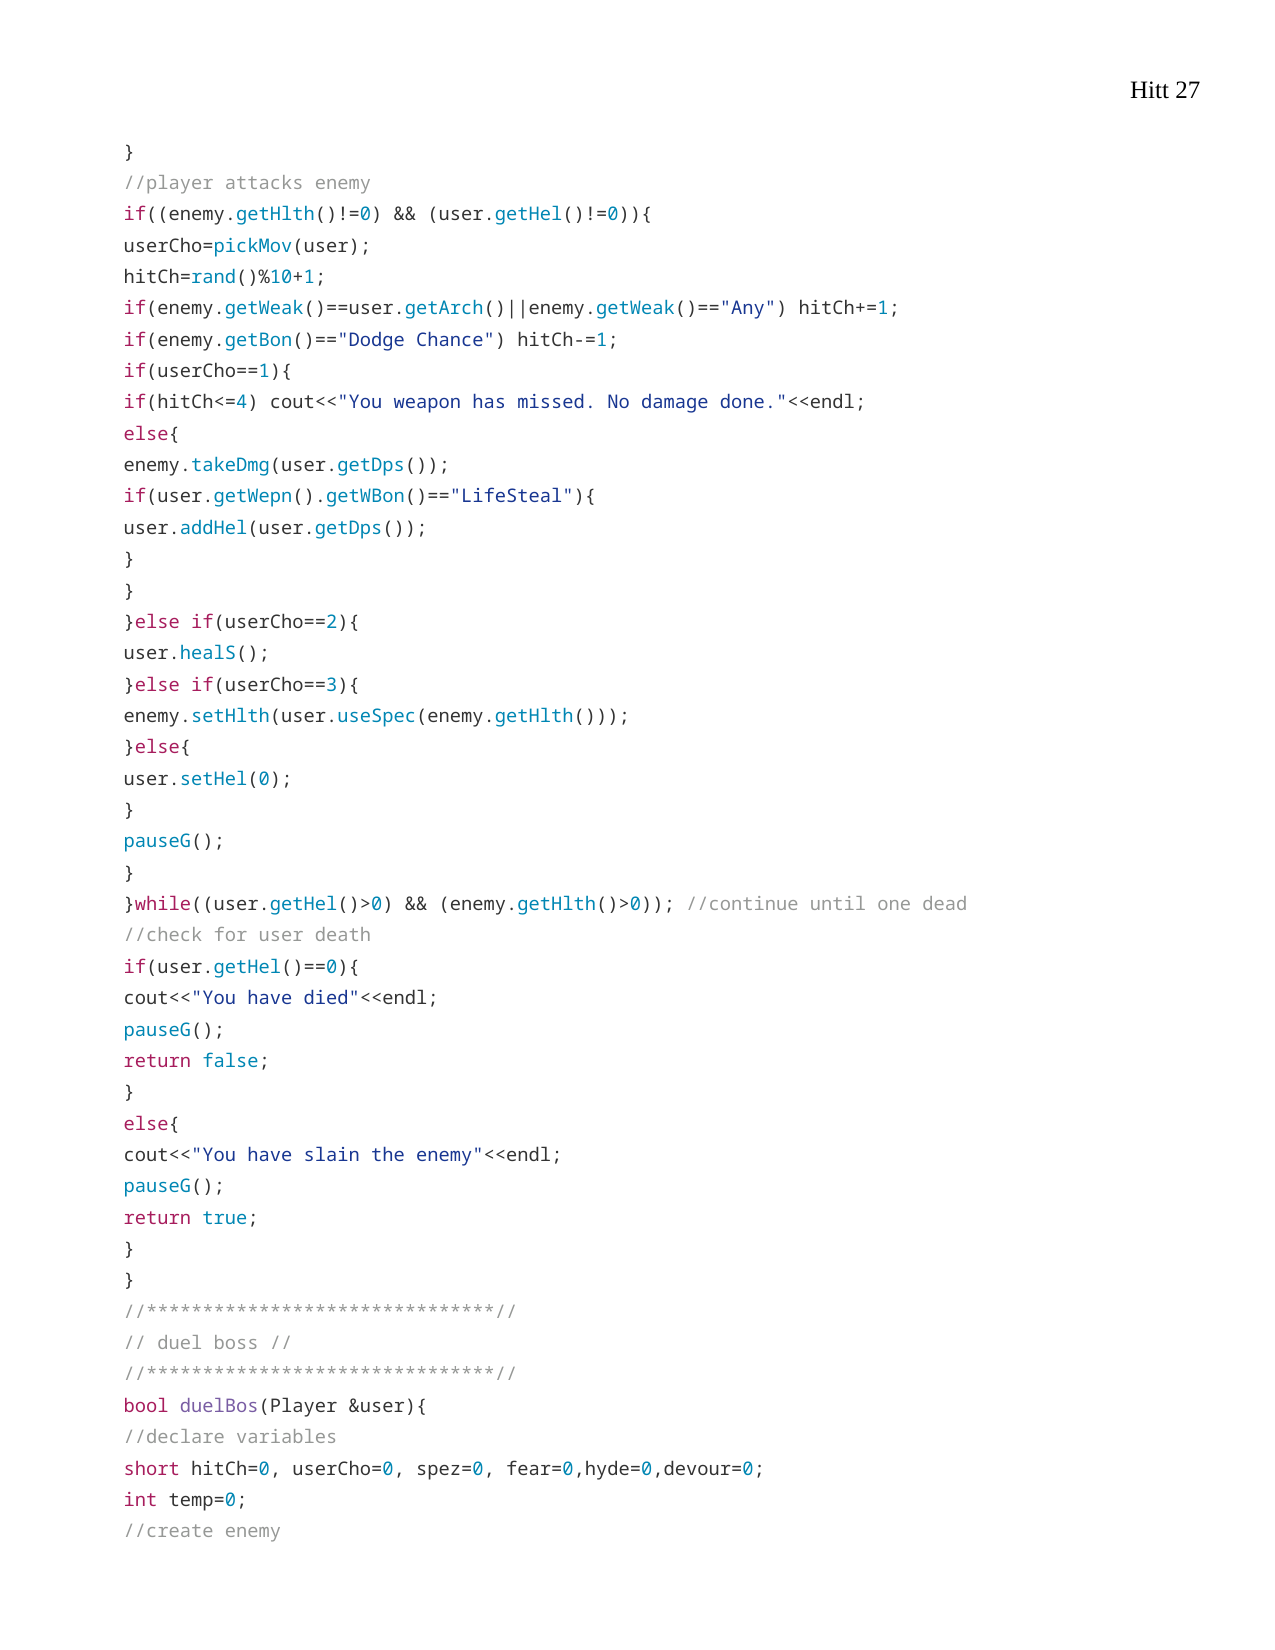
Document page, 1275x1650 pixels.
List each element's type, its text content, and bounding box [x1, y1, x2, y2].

table_cell return false; [120, 1044, 1082, 1076]
table_cell cout<<"You have slain the enemy"<<endl; [120, 1138, 1082, 1170]
table_cell } [120, 135, 1082, 166]
table_cell [75, 449, 120, 480]
table_cell if(user.getHel()==0){ [120, 950, 1082, 982]
table_cell [75, 386, 120, 417]
table_cell int temp=0; [120, 1483, 1082, 1514]
table_cell [75, 1452, 120, 1483]
table_cell [75, 1264, 120, 1295]
table_cell enemy.takeDmg(user.getDps()); [120, 449, 1082, 480]
table_cell short hitCh=0, userCho=0, spez=0, fear=0,hyde=0,devour=0; [120, 1452, 1082, 1483]
table_cell [75, 292, 120, 323]
table_cell [75, 1326, 120, 1358]
table_cell [75, 260, 120, 292]
table_cell [75, 982, 120, 1013]
table_cell [75, 1483, 120, 1514]
table_cell [75, 1358, 120, 1389]
table_cell [75, 480, 120, 511]
table_cell [75, 1044, 120, 1076]
table_cell } [120, 1264, 1082, 1295]
table_cell [75, 417, 120, 448]
table_cell [75, 1107, 120, 1138]
table_cell [75, 856, 120, 887]
table_cell [75, 950, 120, 982]
table_cell [75, 919, 120, 950]
table_cell [75, 762, 120, 793]
table_cell } [120, 856, 1082, 887]
table_cell [75, 1201, 120, 1232]
table_cell //player attacks enemy [120, 166, 1082, 198]
table_cell [75, 825, 120, 856]
table_cell [75, 166, 120, 198]
table_cell } [120, 1076, 1082, 1107]
table_cell if(userCho==1){ [120, 355, 1082, 386]
table_cell [75, 699, 120, 731]
table_cell [75, 1389, 120, 1421]
table_cell userCho=pickMov(user); [120, 229, 1082, 260]
table_cell [75, 355, 120, 386]
table_cell if(hitCh<=4) cout<<"You weapon has missed. No damage done."<<endl; [120, 386, 1082, 417]
table_cell [75, 511, 120, 543]
table_cell pauseG(); [120, 825, 1082, 856]
table_cell user.healS(); [120, 637, 1082, 668]
table_cell //check for user death [120, 919, 1082, 950]
table_cell [75, 888, 120, 919]
table_cell [75, 574, 120, 605]
table_cell [75, 1295, 120, 1326]
table_cell } [120, 1233, 1082, 1264]
table_cell [75, 1515, 120, 1546]
table_cell [75, 1076, 120, 1107]
table_cell [75, 323, 120, 354]
table_cell } [120, 794, 1082, 825]
table_cell user.setHel(0); [120, 762, 1082, 793]
table_cell //*******************************// [120, 1295, 1082, 1326]
table_cell [75, 229, 120, 260]
table_cell hitCh=rand()%10+1; [120, 260, 1082, 292]
table_cell [75, 794, 120, 825]
table_cell [75, 1421, 120, 1452]
table_cell [75, 731, 120, 762]
table_cell cout<<"You have died"<<endl; [120, 982, 1082, 1013]
table_cell if(enemy.getWeak()==user.getArch()||enemy.getWeak()=="Any") hitCh+=1; [120, 292, 1082, 323]
table_cell [75, 198, 120, 229]
table_cell [75, 543, 120, 574]
table_cell user.addHel(user.getDps()); [120, 511, 1082, 543]
table_cell else{ [120, 1107, 1082, 1138]
table_cell enemy.setHlth(user.useSpec(enemy.getHlth())); [120, 699, 1082, 731]
table_cell if(enemy.getBon()=="Dodge Chance") hitCh-=1; [120, 323, 1082, 354]
table_cell pauseG(); [120, 1013, 1082, 1044]
table_cell [75, 1233, 120, 1264]
table_cell }else{ [120, 731, 1082, 762]
table_cell [75, 1170, 120, 1201]
table_cell [75, 135, 120, 166]
table_cell pauseG(); [120, 1170, 1082, 1201]
table_cell //declare variables [120, 1421, 1082, 1452]
table_cell } [120, 574, 1082, 605]
table_cell }while((user.getHel()>0) && (enemy.getHlth()>0)); //continue until one dead [120, 888, 1082, 919]
table_cell //*******************************// [120, 1358, 1082, 1389]
table_cell //create enemy [120, 1515, 1082, 1546]
table_cell [75, 605, 120, 637]
table_cell }else if(userCho==3){ [120, 668, 1082, 699]
table_cell if(user.getWepn().getWBon()=="LifeSteal"){ [120, 480, 1082, 511]
table_cell return true; [120, 1201, 1082, 1232]
table_cell [75, 1138, 120, 1170]
table_cell [75, 637, 120, 668]
table_cell else{ [120, 417, 1082, 448]
table_cell [75, 668, 120, 699]
table_cell [75, 1013, 120, 1044]
table_cell bool duelBos(Player &user){ [120, 1389, 1082, 1421]
table_cell if((enemy.getHlth()!=0) && (user.getHel()!=0)){ [120, 198, 1082, 229]
table_cell }else if(userCho==2){ [120, 605, 1082, 637]
table_cell // duel boss // [120, 1326, 1082, 1358]
table_cell } [120, 543, 1082, 574]
